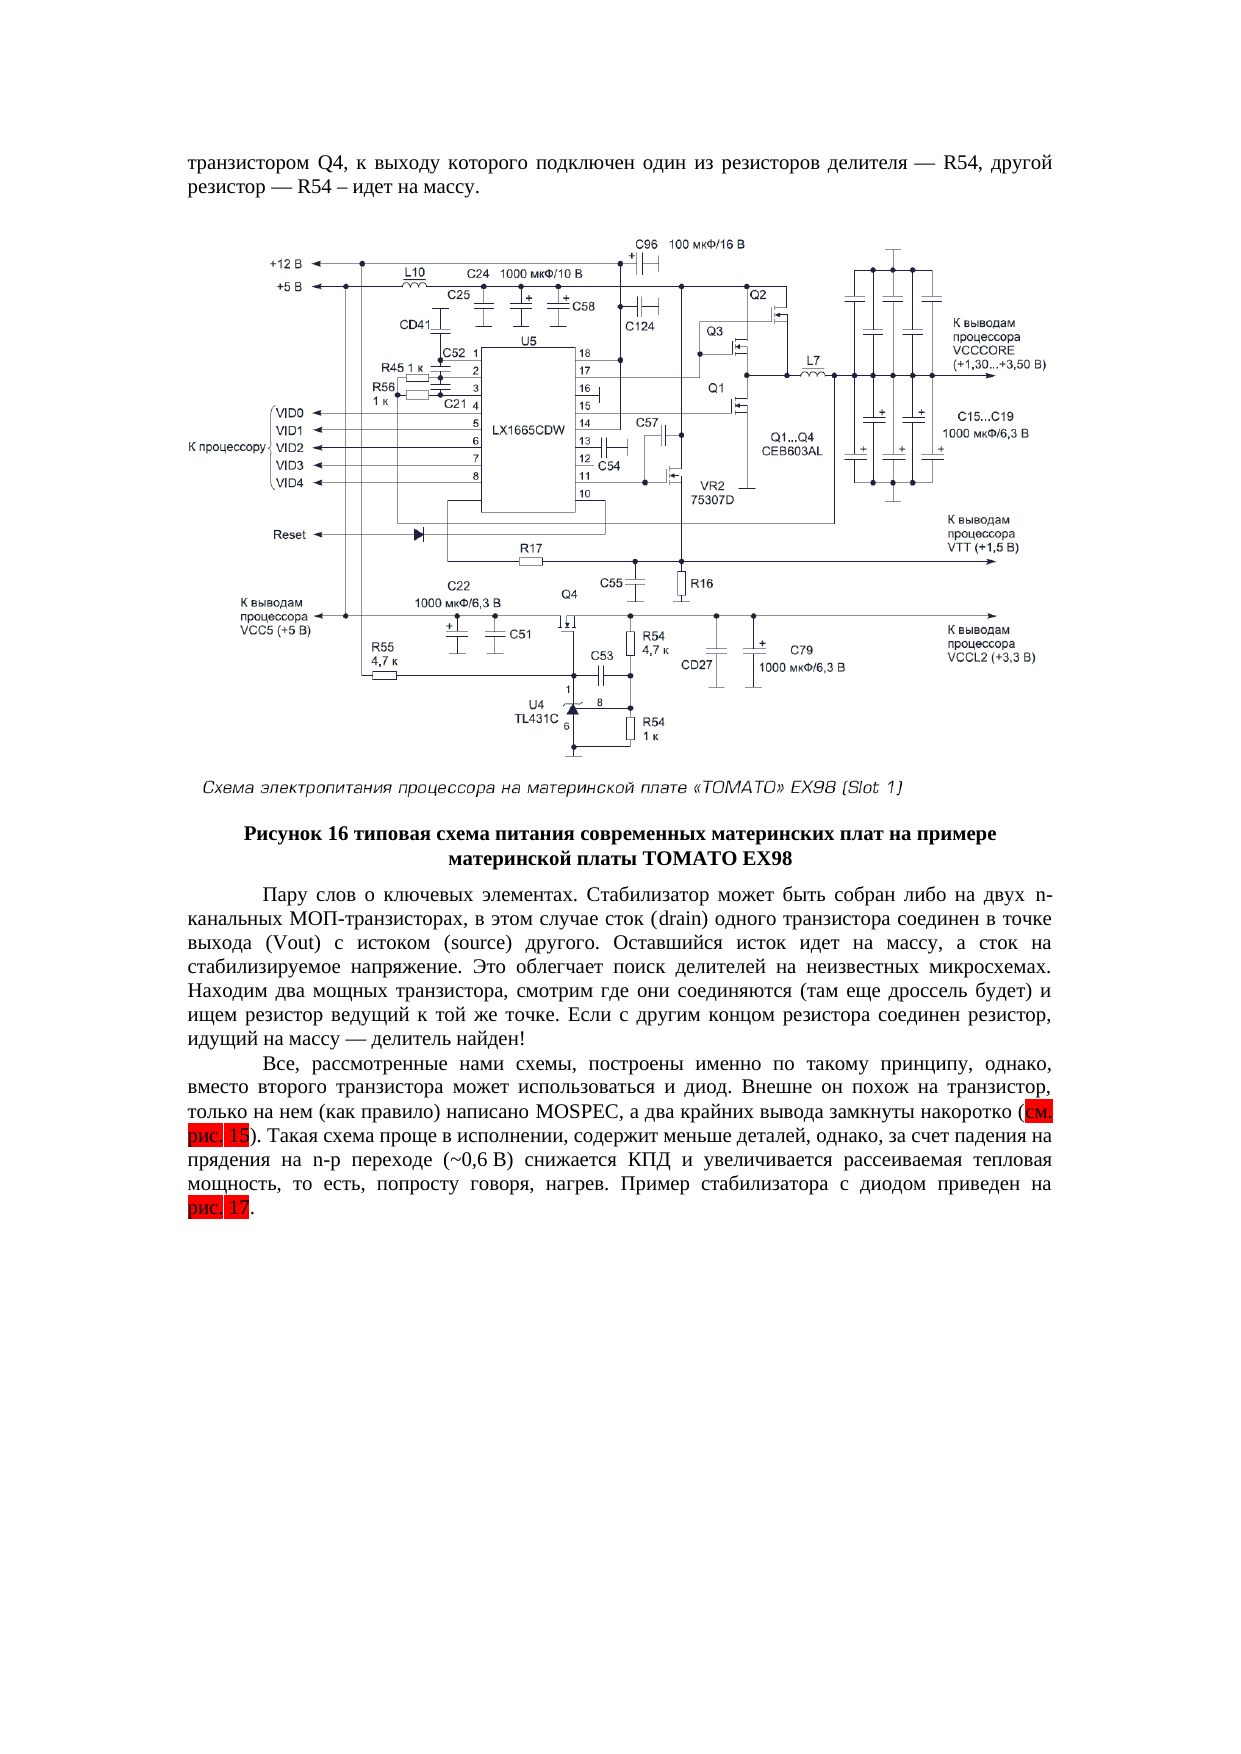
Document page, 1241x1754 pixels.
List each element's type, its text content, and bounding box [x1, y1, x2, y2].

picture [187, 222, 1052, 809]
text транзистором Q4, к выходу которого подключен один из резисторов делителя — R54, другой резистор — R54 – идет на массу. [187, 150, 1053, 198]
text Все, рассмотренные нами схемы, построены именно по такому принципу, однако, вместо второго транзистора может использоваться и диод. Внешне он похож на транзистор, только на нем (как правило) написано MOSPEC, а два крайних вывода замкнуты накоротко (см. рис. 15). Такая схема проще в исполнении, содержит меньше деталей, однако, за счет падения на прядения на n-p переходе (~0,6 В) снижается КПД и увеличивается рассеиваемая тепловая мощность, то есть, попросту говоря, нагрев. Пример стабилизатора с диодом приведен на рис. 17. [187, 1050, 1053, 1219]
text Пару слов о ключевых элементах. Стабилизатор может быть собран либо на двух n-канальных МОП-транзисторах, в этом случае сток (drain) одного транзистора соединен в точке выхода (Vout) с истоком (source) другого. Оставшийся исток идет на массу, а сток на стабилизируемое напряжение. Это облегчает поиск делителей на неизвестных микросхемах. Находим два мощных транзистора, смотрим где они соединяются (там еще дроссель будет) и ищем резистор ведущий к той же точке. Если с другим концом резистора соединен резистор, идущий на массу — делитель найден! [187, 882, 1053, 1050]
text Рисунок 16 типовая схема питания современных материнских плат на примере материнской платы TOMATO EX98 [187, 821, 1053, 869]
